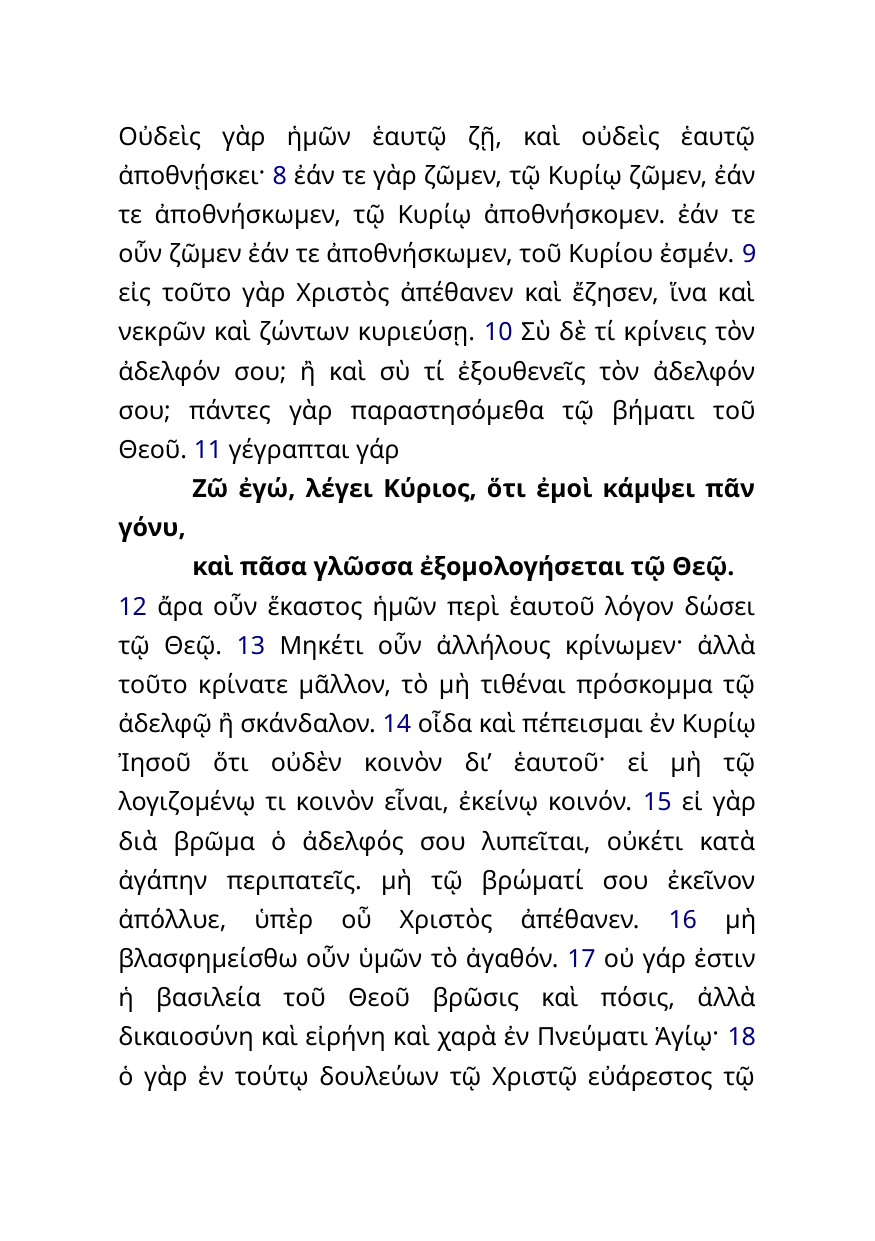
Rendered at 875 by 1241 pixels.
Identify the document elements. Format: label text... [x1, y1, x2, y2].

text Ζῶ ἐγώ, λέγει Κύριος, ὅτι ἐμοὶ κάμψει πᾶν γόνυ, [118, 471, 756, 544]
text 12 ἄρα οὖν ἕκαστος ἡμῶν περὶ ἑαυτοῦ λόγον δώσει τῷ Θεῷ. 13 Μηκέτι οὖν ἀλλήλους κρίνωμεν· ἀλλὰ τοῦτο κρίνατε μᾶλλον, τὸ μὴ τιθέναι πρόσκομμα τῷ ἀδελφῷ ἢ σκάνδαλον. 14 οἶδα καὶ πέπεισμαι ἐν Κυρίῳ Ἰησοῦ ὅτι οὐδὲν κοινὸν δι’ ἑαυτοῦ· εἰ μὴ τῷ λογιζομένῳ τι κοινὸν εἶναι, ἐκείνῳ κοινόν. 15 εἰ γὰρ διὰ βρῶμα ὁ ἀδελφός σου λυπεῖται, οὐκέτι κατὰ ἀγάπην περιπατεῖς. μὴ τῷ βρώματί σου ἐκεῖνον ἀπόλλυε, ὑπὲρ οὗ Χριστὸς ἀπέθανεν. 16 μὴ βλασφημείσθω οὖν ὑμῶν τὸ ἀγαθόν. 17 οὐ γάρ ἐστιν ἡ βασιλεία τοῦ Θεοῦ βρῶσις καὶ πόσις, ἀλλὰ δικαιοσύνη καὶ εἰρήνη καὶ χαρὰ ἐν Πνεύματι Ἁγίῳ· 18 ὁ γὰρ ἐν τούτῳ δουλεύων τῷ Χριστῷ εὐάρεστος τῷ [118, 588, 756, 1092]
text καὶ πᾶσα γλῶσσα ἐξομολογήσεται τῷ Θεῷ. [118, 549, 756, 583]
text Οὐδεὶς γὰρ ἡμῶν ἑαυτῷ ζῇ, καὶ οὐδεὶς ἑαυτῷ ἀποθνῄσκει· 8 ἐάν τε γὰρ ζῶμεν, τῷ Κυρίῳ ζῶμεν, ἐάν τε ἀποθνήσκωμεν, τῷ Κυρίῳ ἀποθνήσκομεν. ἐάν τε οὖν ζῶμεν ἐάν τε ἀποθνήσκωμεν, τοῦ Κυρίου ἐσμέν. 9 εἰς τοῦτο γὰρ Χριστὸς ἀπέθανεν καὶ ἔζησεν, ἵνα καὶ νεκρῶν καὶ ζώντων κυριεύσῃ. 10 Σὺ δὲ τί κρίνεις τὸν ἀδελφόν σου; ἢ καὶ σὺ τί ἐξουθενεῖς τὸν ἀδελφόν σου; πάντες γὰρ παραστησόμεθα τῷ βήματι τοῦ Θεοῦ. 11 γέγραπται γάρ [118, 118, 756, 466]
